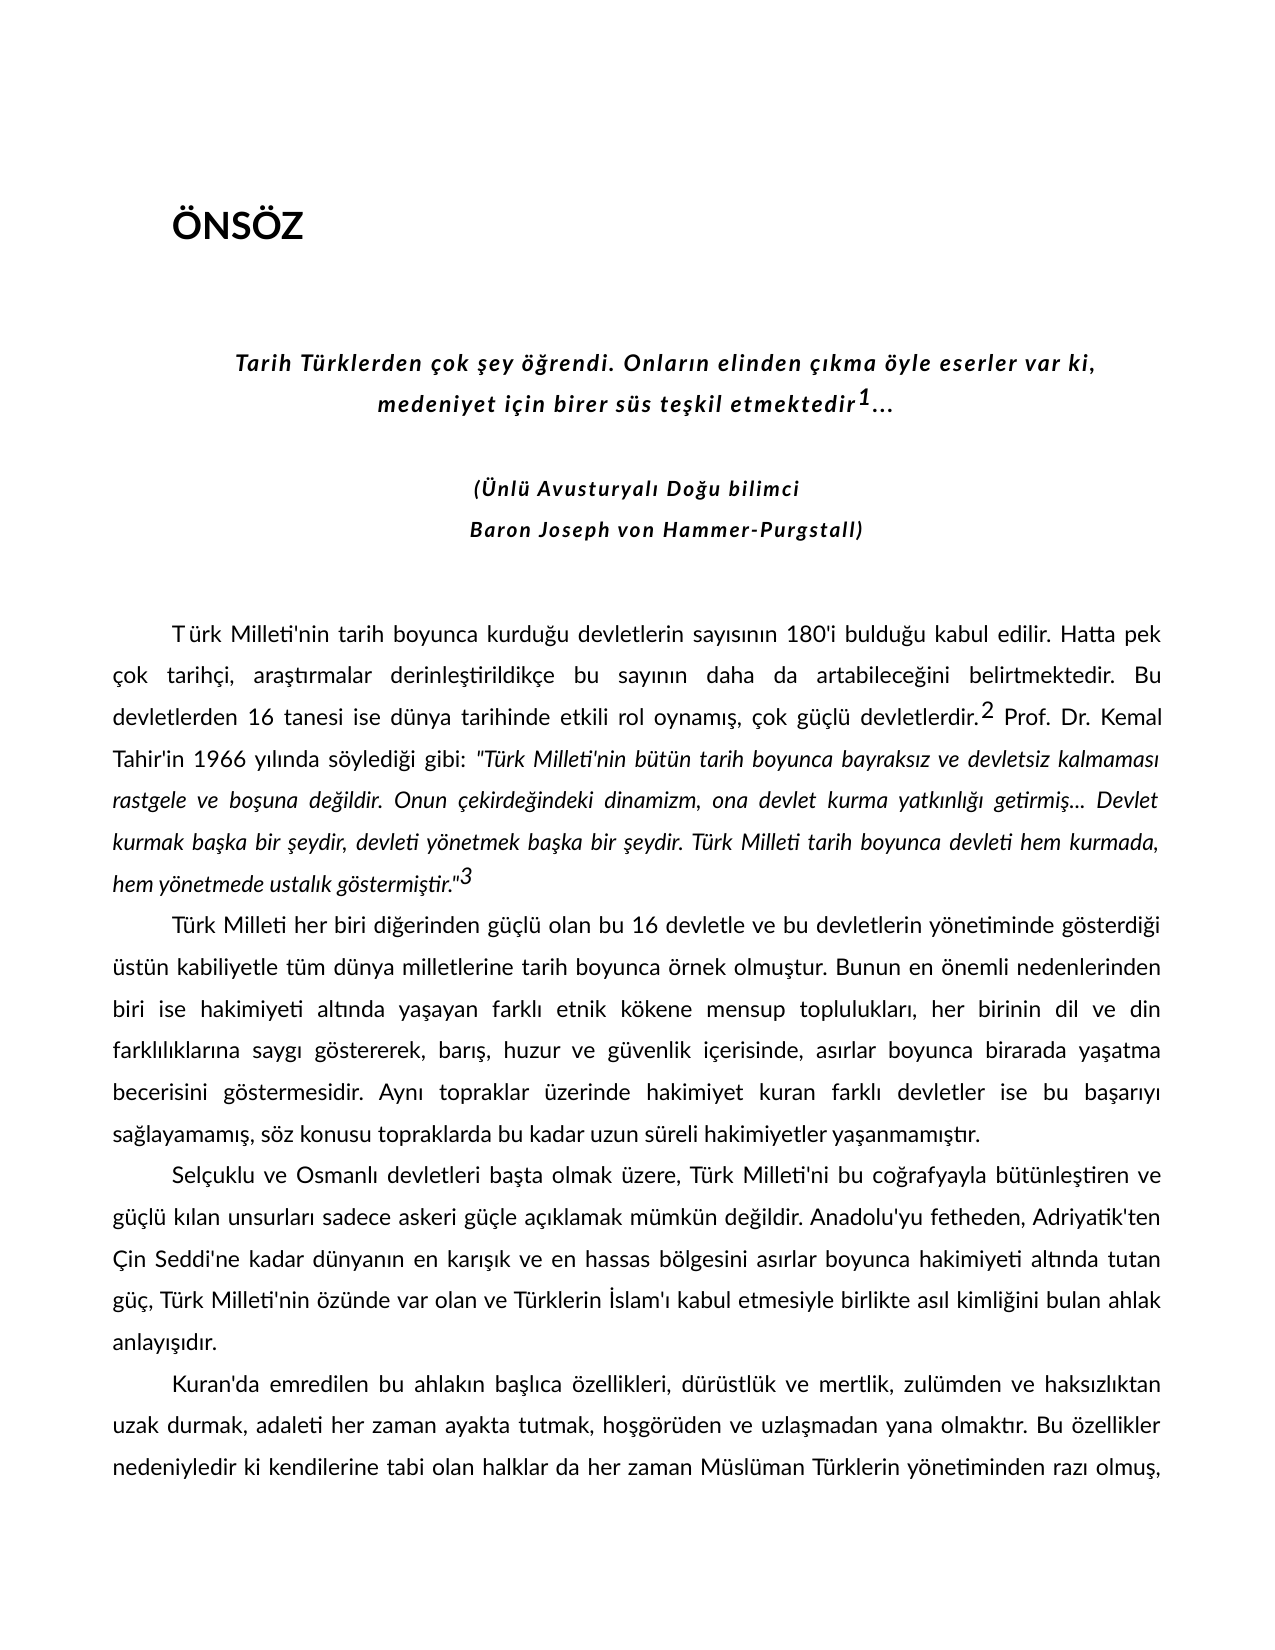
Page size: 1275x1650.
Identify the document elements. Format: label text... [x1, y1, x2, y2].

text Tarih Türklerden çok şey öğrendi. Onların elinden çıkma öyle eserler var ki, medeniyet için birer süs teşkil etmektedir1... (Ünlü Avusturyalı Doğu bilimci [112, 338, 1162, 504]
text Kuran'da emredilen bu ahlakın başlıca özellikleri, dürüstlük ve mertlik, zulümden ve haksızlıktan uzak durmak, adaleti her zaman ayakta tutmak, hoşgörüden ve uzlaşmadan yana olmaktır. Bu özellikler nedeniyledir ki kendilerine tabi olan halklar da her zaman Müslüman Türklerin yönetiminden razı olmuş, [112, 1359, 1162, 1484]
text Türk Milleti her biri diğerinden güçlü olan bu 16 devletle ve bu devletlerin yönetiminde gösterdiği üstün kabiliyetle tüm dünya milletlerine tarih boyunca örnek olmuştur. Bunun en önemli nedenlerinden biri ise hakimiyeti altında yaşayan farklı etnik kökene mensup toplulukları, her birinin dil ve din farklılıklarına saygı göstererek, barış, huzur ve güvenlik içerisinde, asırlar boyunca birarada yaşatma becerisini göstermesidir. Aynı topraklar üzerinde hakimiyet kuran farklı devletler ise bu başarıyı sağlayamamış, söz konusu topraklarda bu kadar uzun süreli hakimiyetler yaşanmamıştır. [112, 901, 1162, 1151]
text Baron Joseph von Hammer-Purgstall) [112, 504, 1162, 546]
text ÖNSÖZ [112, 203, 1162, 248]
text Türk Milleti'nin tarih boyunca kurduğu devletlerin sayısının 180'i bulduğu kabul edilir. Hatta pek çok tarihçi, araştırmalar derinleştirildikçe bu sayının daha da artabileceğini belirtmektedir. Bu devletlerden 16 tanesi ise dünya tarihinde etkili rol oynamış, çok güçlü devletlerdir.2 Prof. Dr. Kemal Tahir'in 1966 yılında söylediği gibi: "Türk Milleti'nin bütün tarih boyunca bayraksız ve devletsiz kalmaması rastgele ve boşuna değildir. Onun çekirdeğindeki dinamizm, ona devlet kurma yatkınlığı getirmiş... Devlet kurmak başka bir şeydir, devleti yönetmek başka bir şeydir. Türk Milleti tarih boyunca devleti hem kurmada, hem yönetmede ustalık göstermiştir."3 [112, 609, 1162, 901]
text Selçuklu ve Osmanlı devletleri başta olmak üzere, Türk Milleti'ni bu coğrafyayla bütünleştiren ve güçlü kılan unsurları sadece askeri güçle açıklamak mümkün değildir. Anadolu'yu fetheden, Adriyatik'ten Çin Seddi'ne kadar dünyanın en karışık ve en hassas bölgesini asırlar boyunca hakimiyeti altında tutan güç, Türk Milleti'nin özünde var olan ve Türklerin İslam'ı kabul etmesiyle birlikte asıl kimliğini bulan ahlak anlayışıdır. [112, 1151, 1162, 1359]
